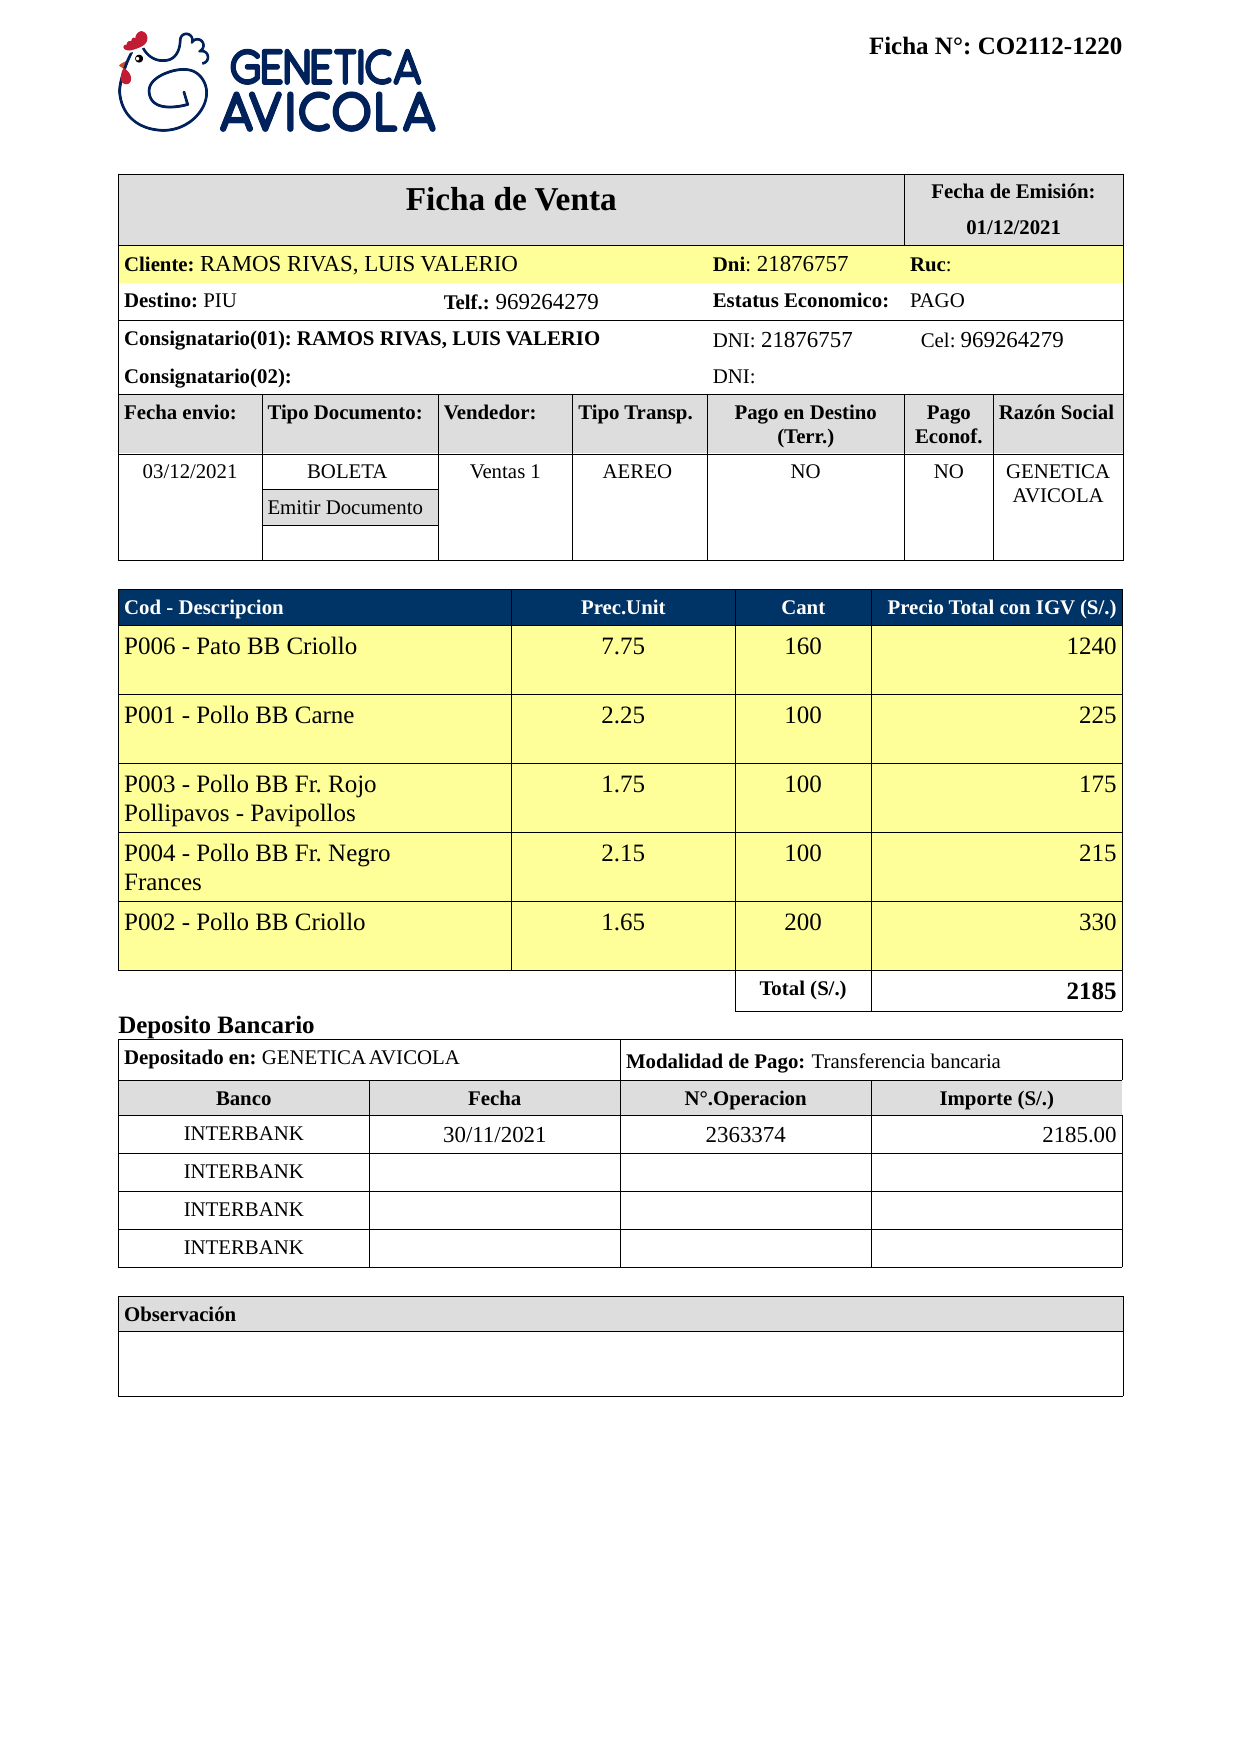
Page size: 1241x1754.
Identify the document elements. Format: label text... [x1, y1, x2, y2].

table_cell AEREO [573, 455, 707, 560]
table_cell 2185 [872, 971, 1122, 1011]
table_cell NO [708, 455, 904, 560]
table_cell Ventas 1 [439, 455, 572, 560]
text Deposito Bancario [118, 1011, 1122, 1039]
table_cell [511, 971, 735, 1011]
table_cell 30/11/2021 [370, 1116, 620, 1153]
table_cell INTERBANK [119, 1192, 369, 1229]
table_cell Tipo Documento: [263, 395, 438, 453]
table_cell P004 - Pollo BB Fr. Negro Frances [119, 833, 511, 901]
table_header Fecha de Emisión: [905, 175, 1123, 209]
table_cell 2.15 [512, 833, 735, 901]
table_cell 1.65 [512, 902, 735, 970]
table_cell [370, 1154, 620, 1191]
table_cell Razón Social [994, 395, 1123, 453]
table_cell DNI: [707, 358, 1123, 394]
table_cell Banco [119, 1081, 369, 1115]
table_cell Estatus Economico: [707, 283, 904, 320]
table_cell DNI: 21876757 [707, 321, 915, 358]
table_cell NO [905, 455, 993, 560]
table_cell Destino: PIU [119, 283, 438, 320]
table_cell P001 - Pollo BB Carne [119, 695, 511, 763]
table_cell [872, 1192, 1122, 1229]
table_cell [263, 526, 438, 560]
table_cell [872, 1154, 1122, 1191]
table_cell Vendedor: [439, 395, 572, 453]
table_cell Fecha [370, 1081, 620, 1115]
table_cell 225 [872, 695, 1122, 763]
table_header Precio Total con IGV (S/.) [872, 590, 1122, 625]
table_cell 100 [736, 695, 871, 763]
picture [118, 31, 436, 132]
table_cell [621, 1230, 871, 1267]
table_cell 175 [872, 764, 1122, 832]
table_cell INTERBANK [119, 1154, 369, 1191]
table_cell Consignatario(02): [119, 358, 707, 394]
table_cell Pago Econof. [905, 395, 993, 453]
table_cell 100 [736, 833, 871, 901]
table_cell Tipo Transp. [573, 395, 707, 453]
table_cell N°.Operacion [621, 1081, 871, 1115]
table_cell 2363374 [621, 1116, 871, 1153]
table_header Ficha de Venta [119, 175, 904, 245]
table_cell P002 - Pollo BB Criollo [119, 902, 511, 970]
table_cell [370, 1192, 620, 1229]
table_cell Ruc: [904, 246, 1123, 283]
table_cell Consignatario(01): RAMOS RIVAS, LUIS VALERIO [119, 321, 707, 358]
table_cell 100 [736, 764, 871, 832]
table_cell GENETICA AVICOLA [994, 455, 1123, 560]
table_cell 160 [736, 626, 871, 694]
table_header Cod - Descripcion [119, 590, 511, 625]
table_cell 01/12/2021 [905, 209, 1123, 245]
table_cell 330 [872, 902, 1122, 970]
table_cell 2185.00 [872, 1116, 1122, 1153]
table_cell P006 - Pato BB Criollo [119, 626, 511, 694]
table_cell Importe (S/.) [872, 1081, 1122, 1115]
table_header Depositado en: GENETICA AVICOLA [119, 1040, 620, 1080]
table_cell Telf.: 969264279 [438, 283, 707, 320]
table_cell Cliente: RAMOS RIVAS, LUIS VALERIO [119, 246, 707, 283]
table_cell [119, 1332, 1123, 1396]
table_cell Cel: 969264279 [915, 321, 1123, 358]
table_cell 200 [736, 902, 871, 970]
table_cell 7.75 [512, 626, 735, 694]
table_cell INTERBANK [119, 1230, 369, 1267]
table_header Cant [736, 590, 871, 625]
table_cell [621, 1154, 871, 1191]
table_cell 1.75 [512, 764, 735, 832]
table_cell [872, 1230, 1122, 1267]
table_cell INTERBANK [119, 1116, 369, 1153]
table_header Prec.Unit [512, 590, 735, 625]
table_cell 215 [872, 833, 1122, 901]
table_cell [621, 1192, 871, 1229]
table_cell Pago en Destino (Terr.) [708, 395, 904, 453]
table_cell BOLETA [263, 455, 438, 489]
table_cell P003 - Pollo BB Fr. Rojo Pollipavos - Pavipollos [119, 764, 511, 832]
table_cell PAGO [904, 283, 1123, 320]
table_cell 2.25 [512, 695, 735, 763]
table_cell 1240 [872, 626, 1122, 694]
table_cell Dni: 21876757 [707, 246, 904, 283]
table_header Observación [119, 1297, 1123, 1331]
table_cell Total (S/.) [736, 971, 871, 1011]
table_cell Fecha envio: [119, 395, 262, 453]
table_cell [370, 1230, 620, 1267]
table_cell Emitir Documento [263, 490, 438, 525]
table_cell [118, 971, 511, 1011]
table_cell 03/12/2021 [119, 455, 262, 560]
table_header Modalidad de Pago: Transferencia bancaria [621, 1040, 1122, 1080]
